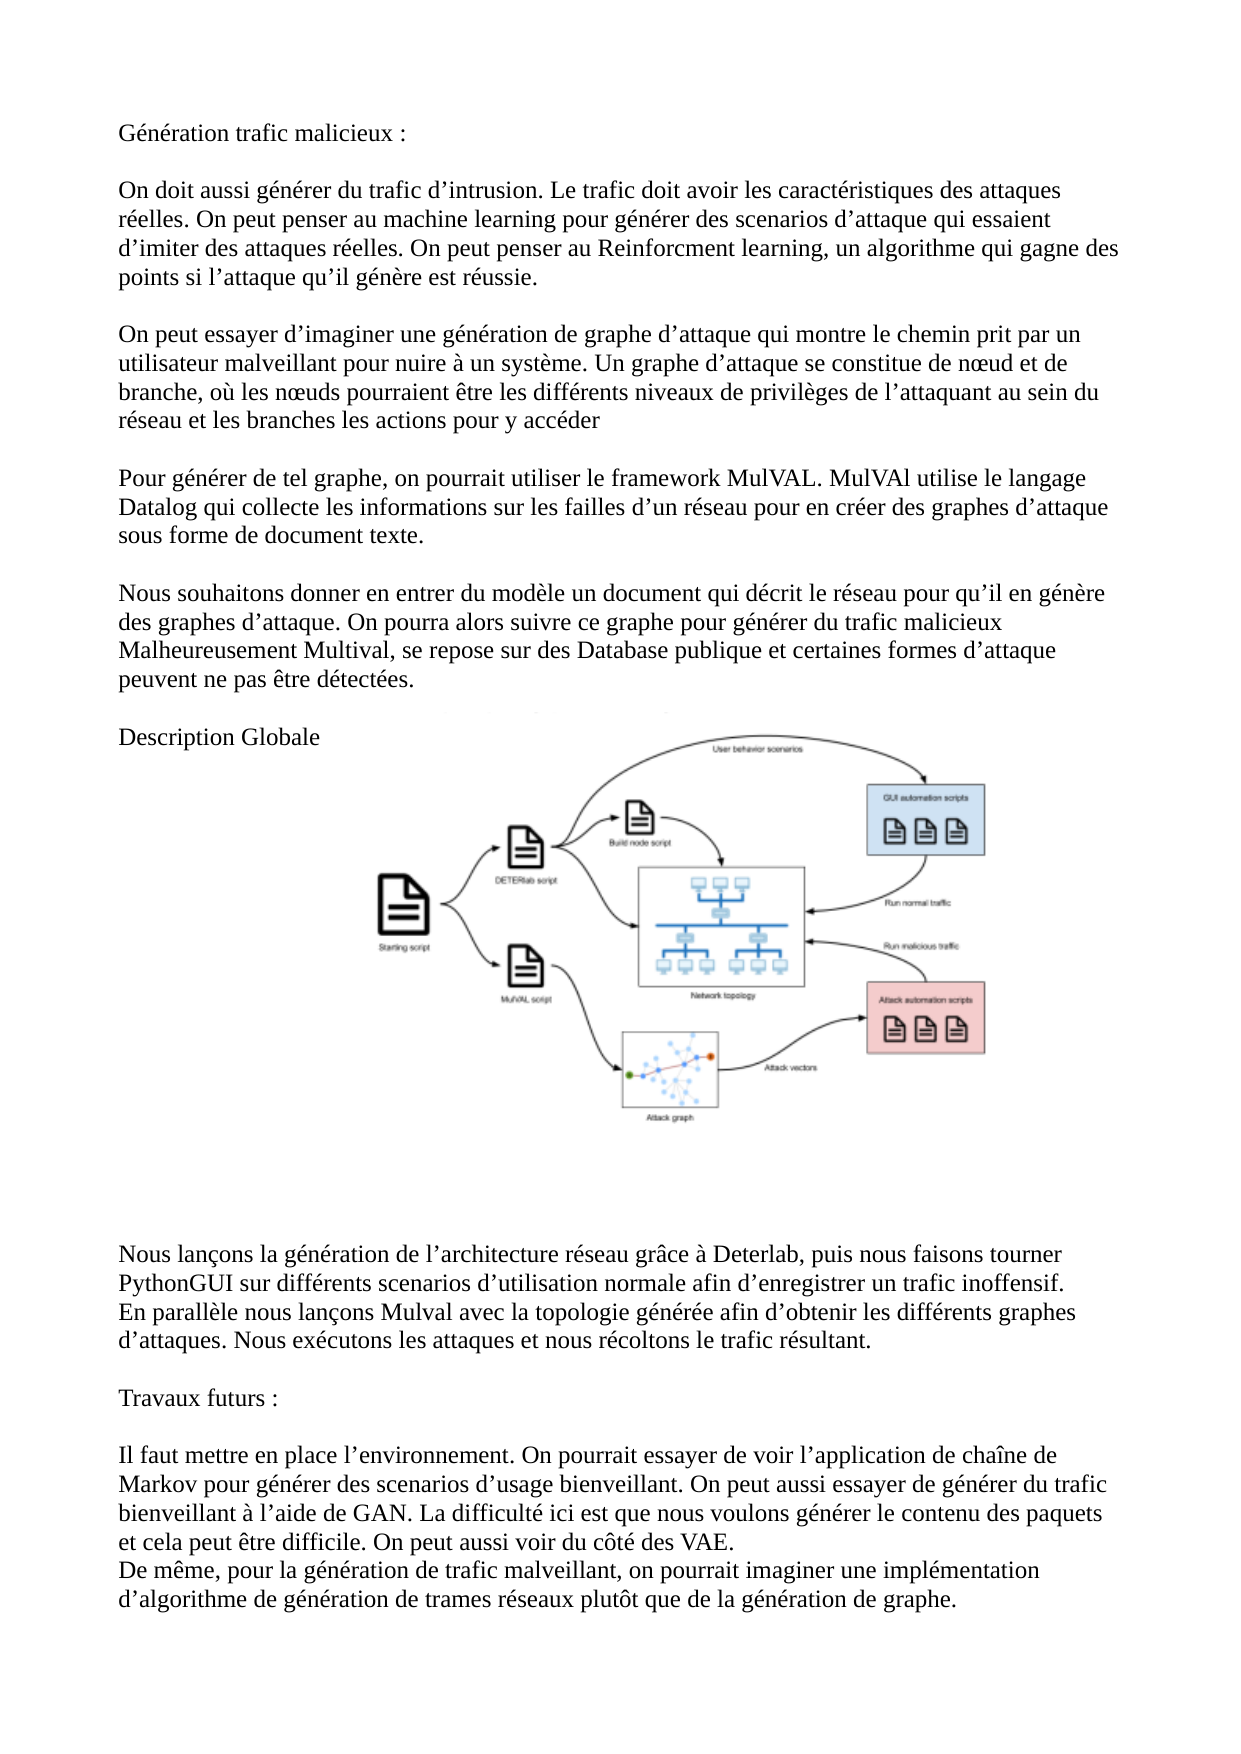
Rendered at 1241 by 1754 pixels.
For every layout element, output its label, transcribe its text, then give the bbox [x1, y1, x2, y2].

text En parallèle nous lançons Mulval avec la topologie générée afin d’obtenir les différents graphes d’attaques. Nous exécutons les attaques et nous récoltons le trafic résultant. [118, 1297, 1122, 1354]
text Nous souhaitons donner en entrer du modèle un document qui décrit le réseau pour qu’il en génère des graphes d’attaque. On pourra alors suivre ce graphe pour générer du trafic malicieux [118, 578, 1122, 636]
text On doit aussi générer du trafic d’intrusion. Le trafic doit avoir les caractéristiques des attaques réelles. On peut penser au machine learning pour générer des scenarios d’attaque qui essaient d’imiter des attaques réelles. On peut penser au Reinforcment learning, un algorithme qui gagne des points si l’attaque qu’il génère est réussie. [118, 176, 1122, 291]
picture [364, 712, 994, 1124]
text Travaux futurs : [118, 1383, 1122, 1412]
text De même, pour la génération de trafic malveillant, on pourrait imaginer une implémentation d’algorithme de génération de trames réseaux plutôt que de la génération de graphe. [118, 1556, 1122, 1613]
text Nous lançons la génération de l’architecture réseau grâce à Deterlab, puis nous faisons tourner PythonGUI sur différents scenarios d’utilisation normale afin d’enregistrer un trafic inoffensif. [118, 1239, 1122, 1297]
text Description Globale [118, 722, 364, 751]
text On peut essayer d’imaginer une génération de graphe d’attaque qui montre le chemin prit par un utilisateur malveillant pour nuire à un système. Un graphe d’attaque se constitue de nœud et de branche, où les nœuds pourraient être les différents niveaux de privilèges de l’attaquant au sein du réseau et les branches les actions pour y accéder [118, 319, 1122, 434]
text Il faut mettre en place l’environnement. On pourrait essayer de voir l’application de chaîne de Markov pour générer des scenarios d’usage bienveillant. On peut aussi essayer de générer du trafic bienveillant à l’aide de GAN. La difficulté ici est que nous voulons générer le contenu des paquets et cela peut être difficile. On peut aussi voir du côté des VAE. [118, 1441, 1122, 1556]
text Génération trafic malicieux : [118, 118, 1122, 147]
text Pour générer de tel graphe, on pourrait utiliser le framework MulVAL. MulVAl utilise le langage Datalog qui collecte les informations sur les failles d’un réseau pour en créer des graphes d’attaque sous forme de document texte. [118, 463, 1122, 549]
text Malheureusement Multival, se repose sur des Database publique et certaines formes d’attaque peuvent ne pas être détectées. [118, 636, 1122, 693]
text [994, 722, 1122, 751]
